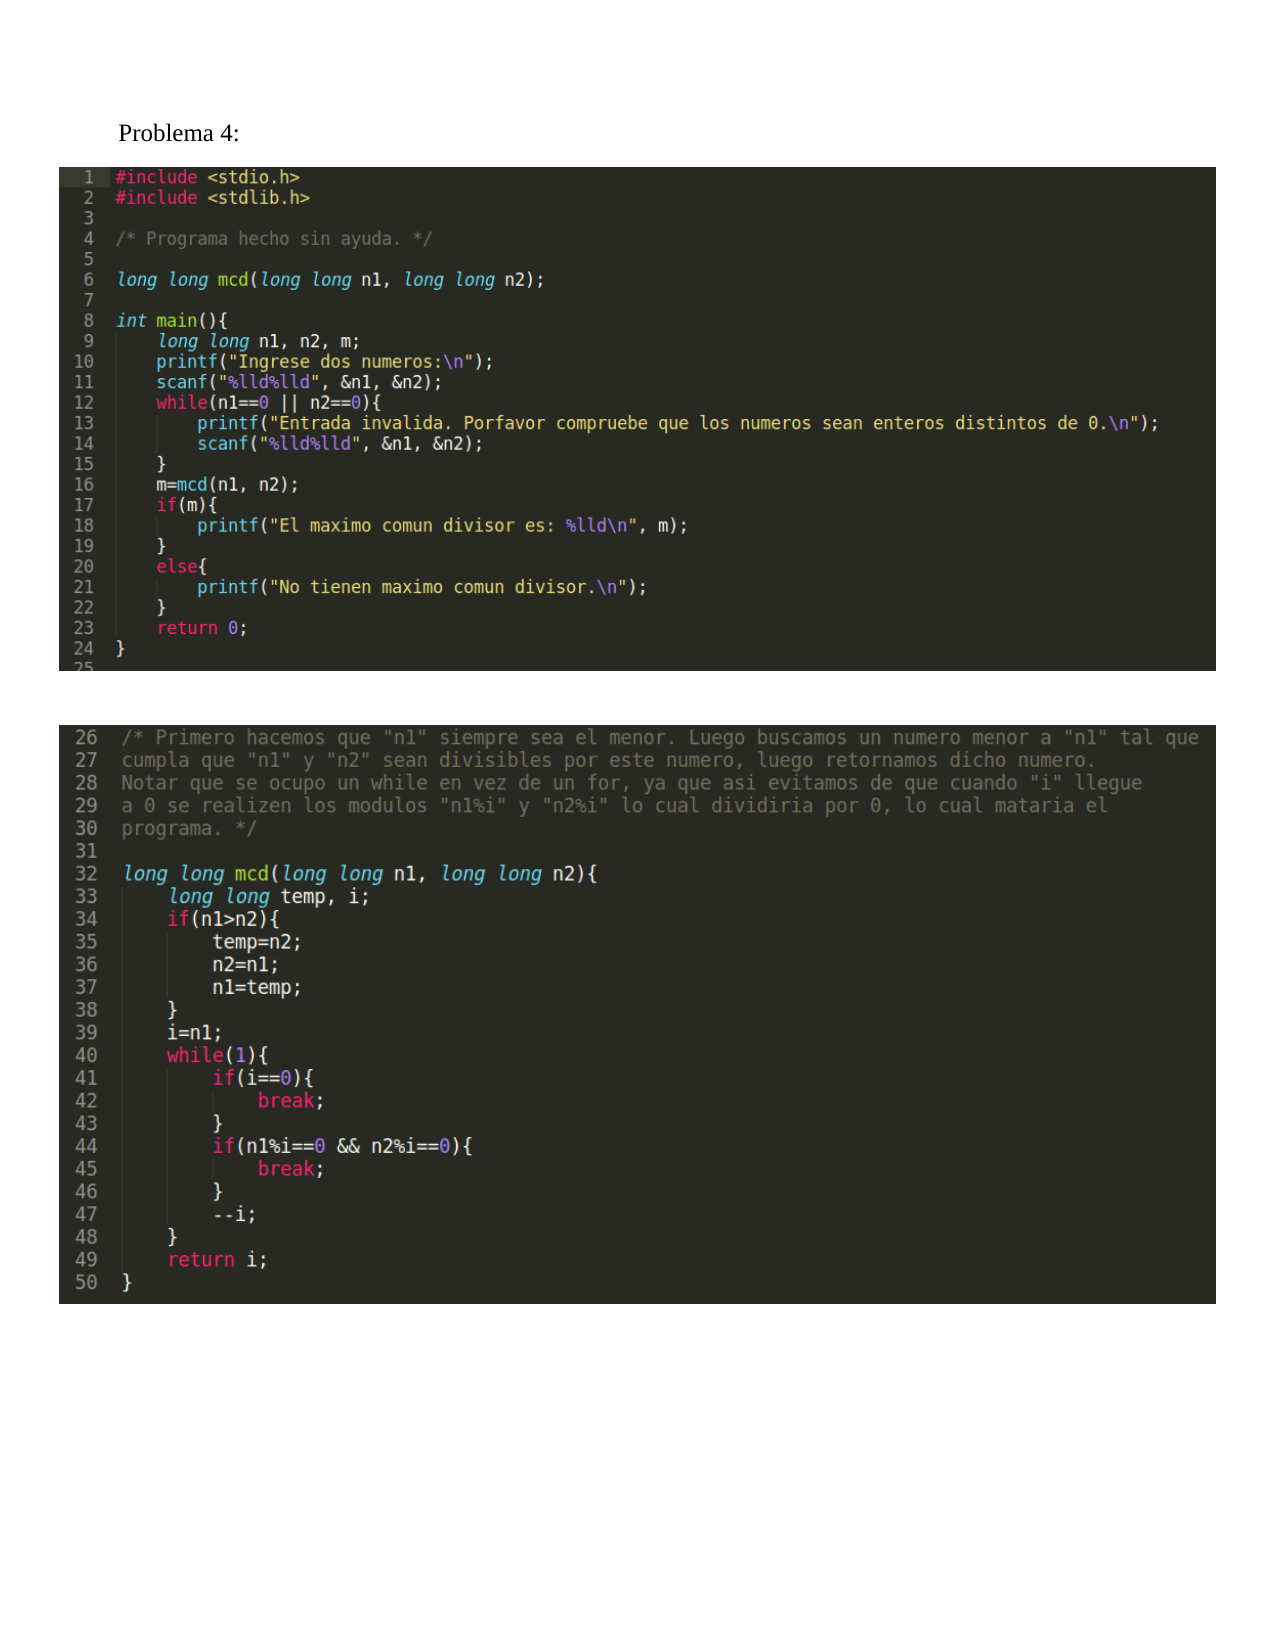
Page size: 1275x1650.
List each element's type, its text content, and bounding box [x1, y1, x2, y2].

picture [59, 167, 1216, 671]
picture [59, 725, 1216, 1304]
text Problema 4: [118, 118, 1157, 147]
